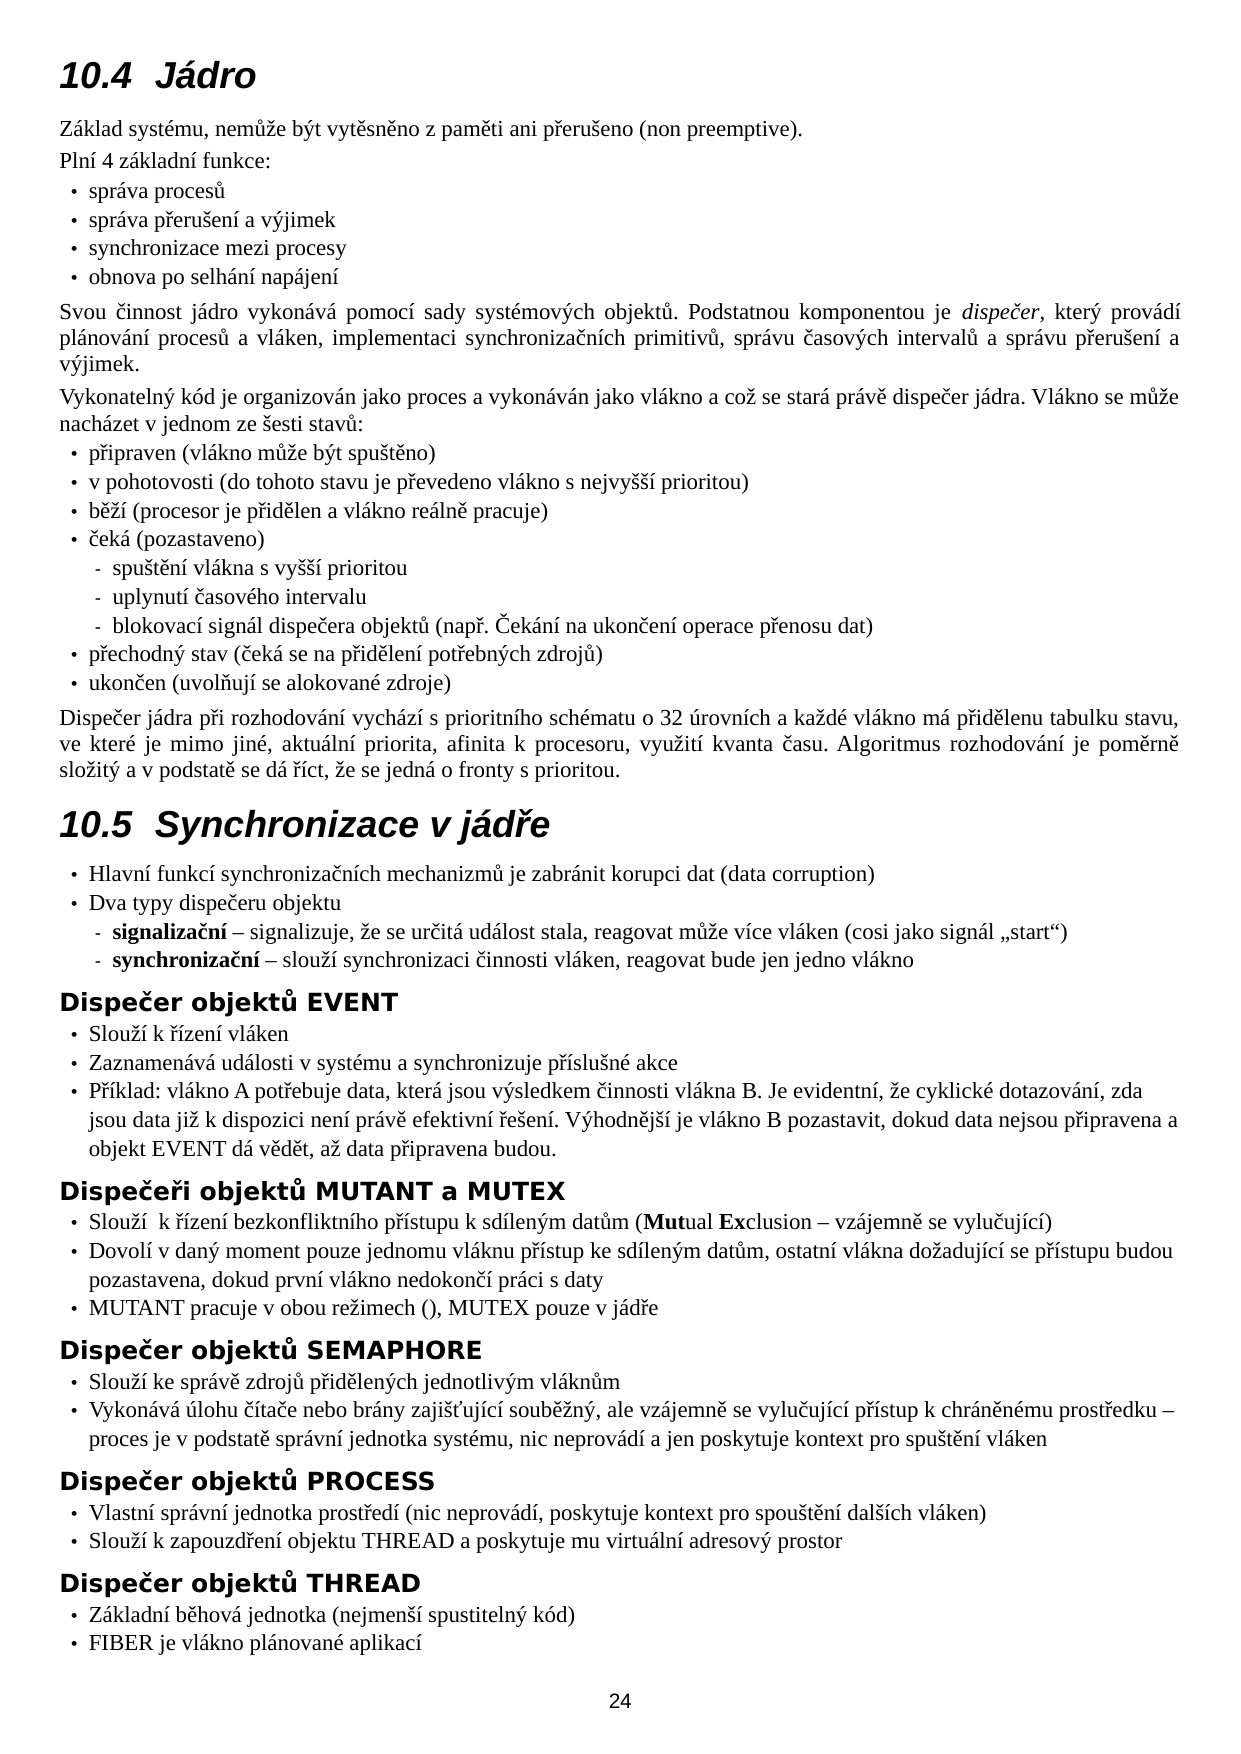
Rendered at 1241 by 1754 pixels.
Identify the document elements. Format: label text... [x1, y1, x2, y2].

text Svou činnost jádro vykonává pomocí sady systémových objektů. Podstatnou komponentou je dispečer, který provádí plánování procesů a vláken, implementaci synchronizačních primitivů, správu časových intervalů a správu přerušení a výjimek. [59, 298, 1181, 377]
subtitle Dispečer objektů SEMAPHORE [59, 1336, 1181, 1365]
list FIBER je vlákno plánované aplikací [71, 1629, 1181, 1656]
list Základní běhová jednotka (nejmenší spustitelný kód) [71, 1601, 1181, 1627]
list čeká (pozastaveno) [71, 525, 1181, 552]
list Hlavní funkcí synchronizačních mechanizmů je zabránit korupci dat (data corruption) [71, 860, 1181, 887]
subtitle Dispečer objektů THREAD [59, 1569, 1181, 1598]
list Vlastní správní jednotka prostředí (nic neprovádí, poskytuje kontext pro spouštění dalších vláken) [71, 1499, 1181, 1525]
list správa procesů [71, 177, 1181, 203]
list spuštění vlákna s vyšší prioritou [94, 554, 1181, 581]
list synchronizační – slouží synchronizaci činnosti vláken, reagovat bude jen jedno vlákno [94, 947, 1181, 973]
text Vykonatelný kód je organizován jako proces a vykonáván jako vlákno a což se stará právě dispečer jádra. Vlákno se může nacházet v jednom ze šesti stavů: [59, 383, 1181, 436]
list uplynutí časového intervalu [94, 583, 1181, 609]
list ukončen (uvolňují se alokované zdroje) [71, 669, 1181, 696]
list Příklad: vlákno A potřebuje data, která jsou výsledkem činnosti vlákna B. Je evidentní, že cyklické dotazování, zda jsou data již k dispozici není právě efektivní řešení. Výhodnější je vlákno B pozastavit, dokud data nejsou připravena a objekt EVENT dá vědět, až data připravena budou. [71, 1077, 1181, 1161]
list běží (procesor je přidělen a vlákno reálně pracuje) [71, 497, 1181, 523]
subtitle Dispečer objektů PROCESS [59, 1467, 1181, 1496]
list připraven (vlákno může být spuštěno) [71, 439, 1181, 466]
list přechodný stav (čeká se na přidělení potřebných zdrojů) [71, 640, 1181, 667]
list Slouží k řízení bezkonfliktního přístupu k sdíleným datům (Mutual Exclusion – vzájemně se vylučující) [71, 1208, 1181, 1234]
list Vykonává úlohu čítače nebo brány zajišťující souběžný, ale vzájemně se vylučující přístup k chráněnému prostředku – proces je v podstatě správní jednotka systému, nic neprovádí a jen poskytuje kontext pro spuštění vláken [71, 1397, 1181, 1452]
list Dva typy dispečeru objektu [71, 889, 1181, 915]
text Plní 4 základní funkce: [59, 147, 1181, 174]
subtitle Dispečer objektů EVENT [59, 988, 1181, 1017]
list v pohotovosti (do tohoto stavu je převedeno vlákno s nejvyšší prioritou) [71, 468, 1181, 494]
list obnova po selhání napájení [71, 263, 1181, 289]
subtitle Synchronizace v jádře [59, 802, 1181, 846]
list Slouží k řízení vláken [71, 1020, 1181, 1046]
text Základ systému, nemůže být vytěsněno z paměti ani přerušeno (non preemptive). [59, 114, 1181, 141]
list Zaznamenává události v systému a synchronizuje příslušné akce [71, 1049, 1181, 1075]
list Slouží ke správě zdrojů přidělených jednotlivým vláknům [71, 1368, 1181, 1394]
list Slouží k zapouzdření objektu THREAD a poskytuje mu virtuální adresový prostor [71, 1527, 1181, 1554]
list signalizační – signalizuje, že se určitá událost stala, reagovat může více vláken (cosi jako signál „start“) [94, 918, 1181, 944]
subtitle Dispečeři objektů MUTANT a MUTEX [59, 1177, 1181, 1206]
list správa přerušení a výjimek [71, 206, 1181, 232]
list MUTANT pracuje v obou režimech (), MUTEX pouze v jádře [71, 1294, 1181, 1321]
list blokovací signál dispečera objektů (např. Čekání na ukončení operace přenosu dat) [94, 612, 1181, 638]
text Dispečer jádra při rozhodování vychází s prioritního schématu o 32 úrovních a každé vlákno má přidělenu tabulku stavu, ve které je mimo jiné, aktuální priorita, afinita k procesoru, využití kvanta času. Algoritmus rozhodování je poměrně složitý a v podstatě se dá říct, že se jedná o fronty s prioritou. [59, 704, 1181, 783]
list Dovolí v daný moment pouze jednomu vláknu přístup ke sdíleným datům, ostatní vlákna dožadující se přístupu budou pozastavena, dokud první vlákno nedokončí práci s daty [71, 1237, 1181, 1292]
subtitle Jádro [59, 53, 1181, 96]
list synchronizace mezi procesy [71, 234, 1181, 261]
